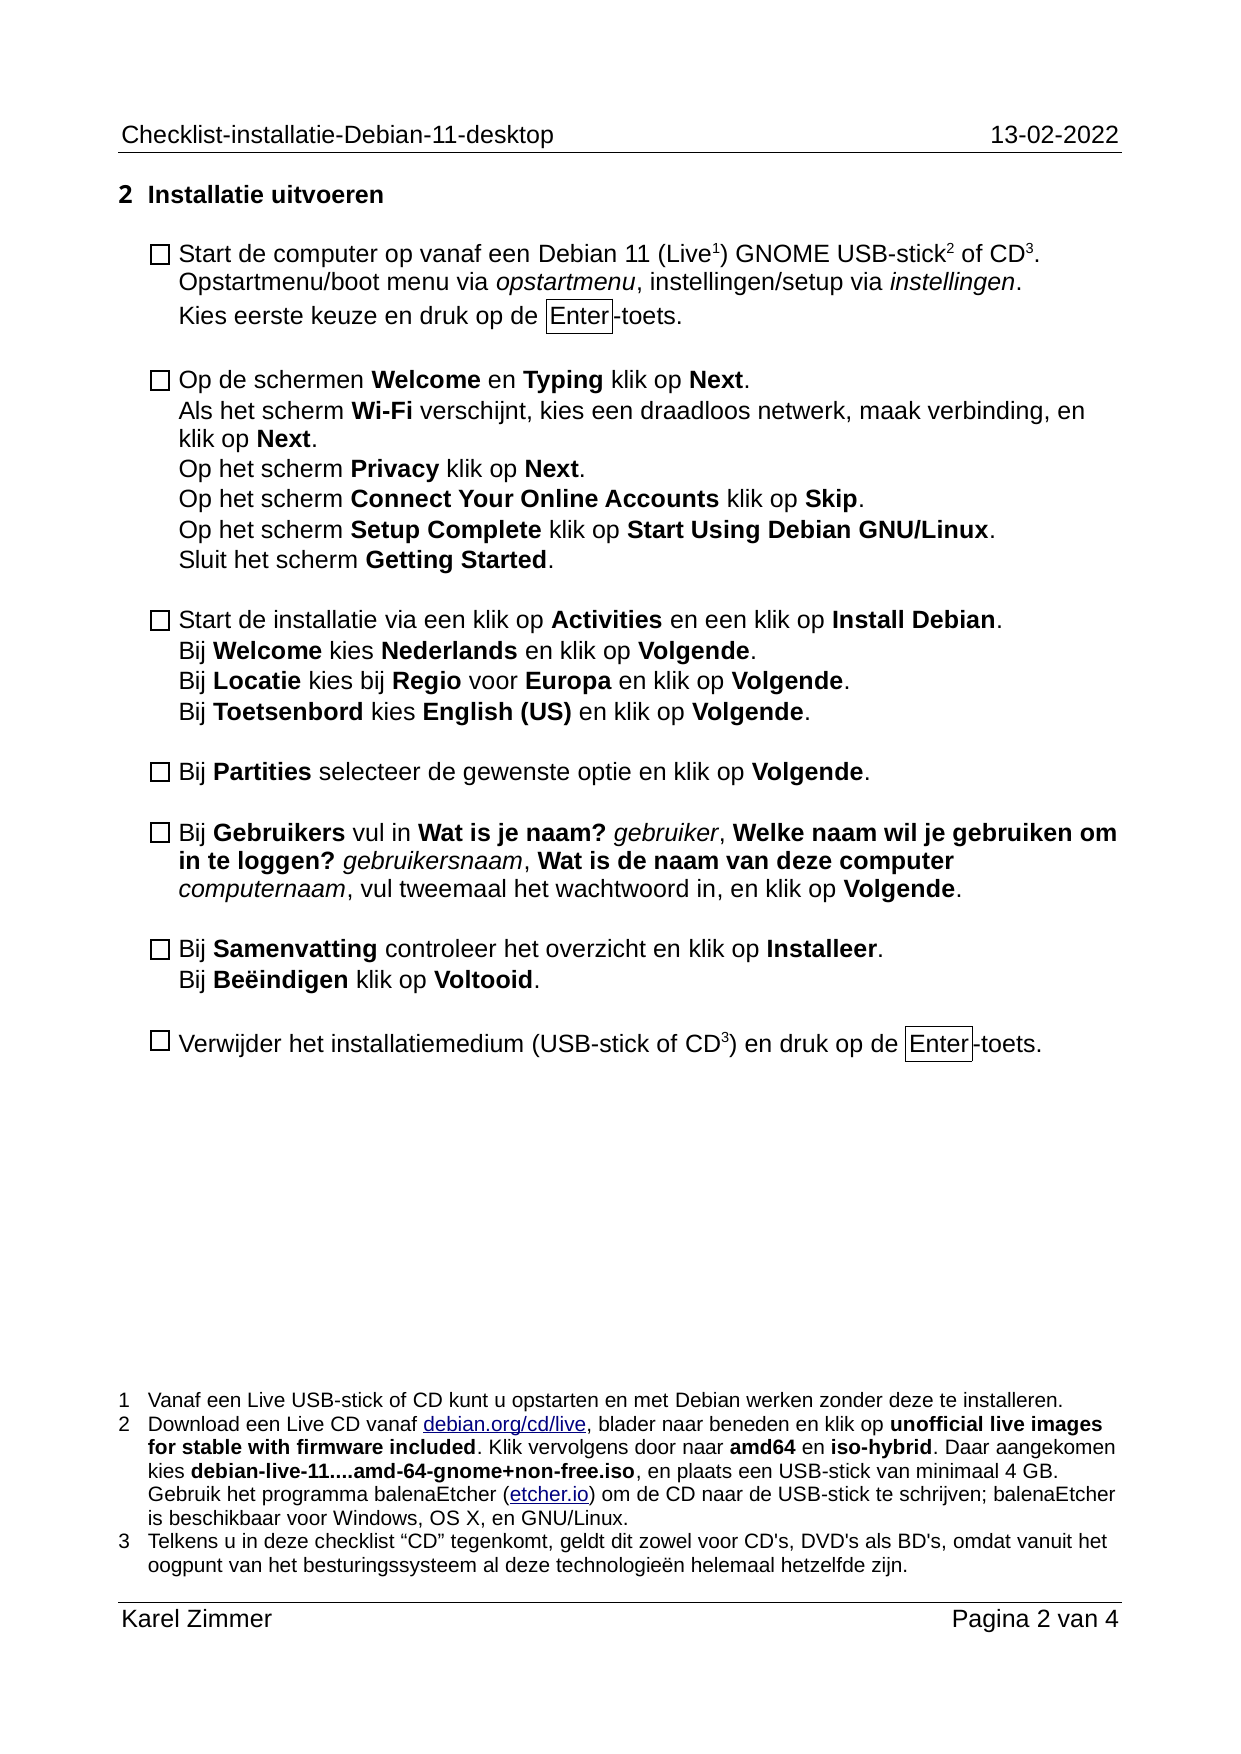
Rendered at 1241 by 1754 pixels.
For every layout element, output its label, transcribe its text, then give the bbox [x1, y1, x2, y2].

table_cell Bij Samenvatting controleer het overzicht en klik op Installeer. [177, 934, 1121, 964]
table_cell Op de schermen Welcome en Typing klik op Next. [177, 365, 1121, 395]
table_cell [177, 904, 1121, 934]
table_cell [141, 365, 177, 395]
table_cell Kies eerste keuze en druk op de Enter-toets. [177, 298, 1121, 335]
table_cell [177, 995, 1121, 1025]
table_cell [141, 454, 177, 484]
table_cell Bij Locatie kies bij Regio voor Europa en klik op Volgende. [177, 666, 1121, 696]
table_cell [141, 965, 177, 995]
table_cell [177, 575, 1121, 605]
table_cell Bij Gebruikers vul in Wat is je naam? gebruiker, Welke naam wil je gebruiken om in te loggen? gebruikersnaam, Wat is de naam van deze computer computernaam, vul tweemaal het wachtwoord in, en klik op Volgende. [177, 818, 1121, 904]
table_cell Bij Toetsenbord kies English (US) en klik op Volgende. [177, 696, 1121, 727]
table_cell [177, 787, 1121, 817]
list Installatie uitvoeren [118, 177, 1122, 211]
table_cell Op het scherm Connect Your Online Accounts klik op Skip. [177, 484, 1121, 514]
table_cell [177, 335, 1121, 365]
table_cell Bij Partities selecteer de gewenste optie en klik op Volgende. [177, 757, 1121, 787]
table_cell Als het scherm Wi-Fi verschijnt, kies een draadloos netwerk, maak verbinding, en klik op Next. [177, 395, 1121, 454]
table_cell Sluit het scherm Getting Started. [177, 545, 1121, 575]
table_cell Verwijder het installatiemedium (USB-stick of CD3) en druk op de Enter-toets. [177, 1025, 1121, 1062]
table_cell [141, 787, 177, 817]
table_cell [141, 605, 177, 636]
table_cell [141, 904, 177, 934]
table_cell [177, 727, 1121, 757]
table_cell [141, 995, 177, 1025]
table_cell [141, 575, 177, 605]
table_cell Start de installatie via een klik op Activities en een klik op Install Debian. [177, 605, 1121, 636]
table_cell [141, 1025, 177, 1062]
table_cell Op het scherm Setup Complete klik op Start Using Debian GNU/Linux. [177, 514, 1121, 545]
table_cell Bij Beëindigen klik op Voltooid. [177, 965, 1121, 995]
table_header Start de computer op vanaf een Debian 11 (Live) GNOME USB-stick of CD. Opstartmenu/boot menu via opstartmenu, instellingen/setup via instellingen. [177, 239, 1121, 297]
table_cell [141, 514, 177, 545]
table_cell Bij Welcome kies Nederlands en klik op Volgende. [177, 636, 1121, 666]
table_cell [141, 666, 177, 696]
table_cell [141, 934, 177, 964]
table_cell [141, 757, 177, 787]
table_cell [141, 298, 177, 335]
table_cell [141, 818, 177, 904]
table_cell [141, 727, 177, 757]
table_cell [141, 395, 177, 454]
table_cell [141, 636, 177, 666]
table_cell [141, 545, 177, 575]
table_cell [141, 335, 177, 365]
table_header [141, 239, 177, 297]
table_cell [141, 484, 177, 514]
table_cell Op het scherm Privacy klik op Next. [177, 454, 1121, 484]
table_cell [141, 696, 177, 727]
